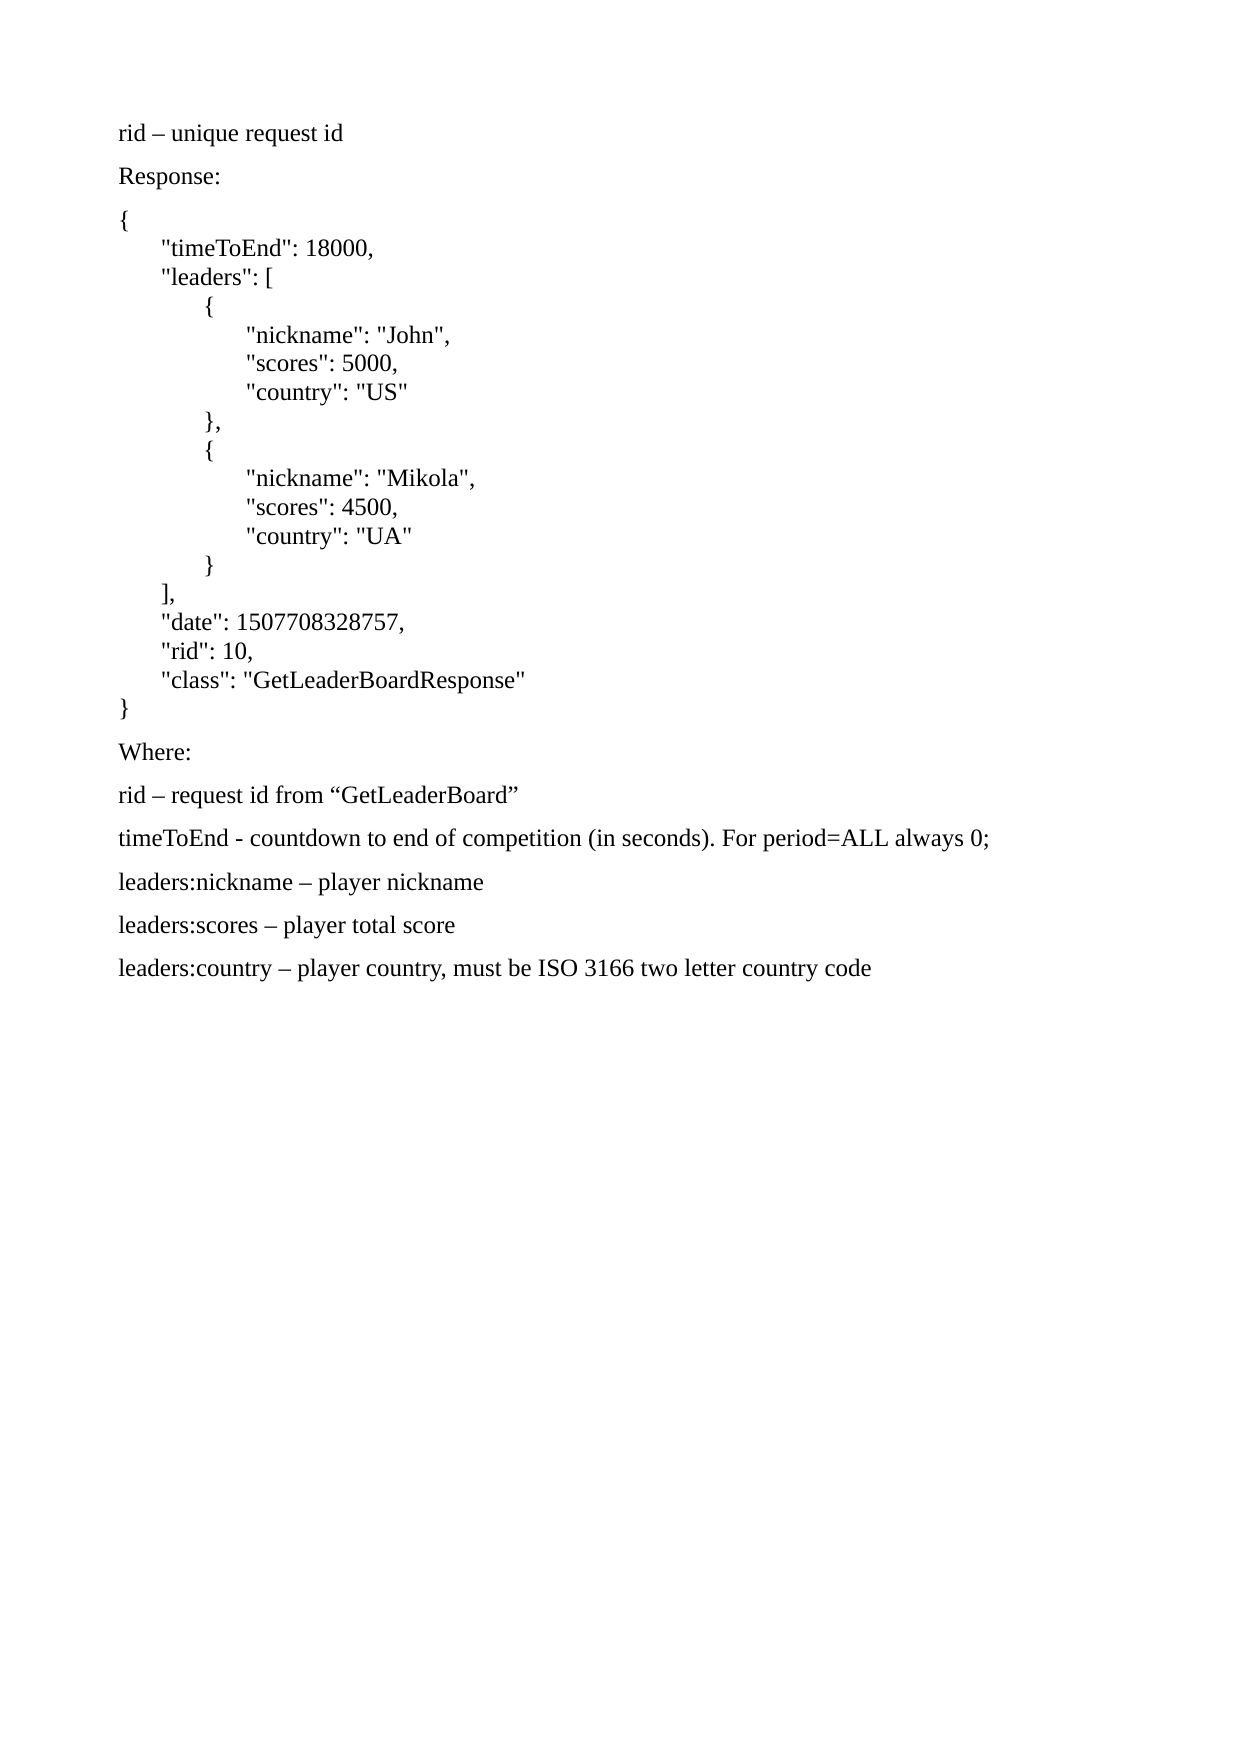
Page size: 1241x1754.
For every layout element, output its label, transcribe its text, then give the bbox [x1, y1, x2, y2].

text rid – unique request id [118, 118, 1122, 147]
text Where: [118, 737, 1122, 766]
text leaders:nickname – player nickname [118, 867, 1122, 896]
text leaders:scores – player total score [118, 910, 1122, 939]
text leaders:country – player country, must be ISO 3166 two letter country code [118, 953, 1122, 982]
text rid – request id from “GetLeaderBoard” [118, 780, 1122, 809]
text timeToEnd - countdown to end of competition (in seconds). For period=ALL always 0; [118, 823, 1122, 852]
text Response: [118, 161, 1122, 190]
text { "timeToEnd": 18000, "leaders": [ { "nickname": "John", "scores": 5000, "country": "US" }, { "nickname": "Mikola", "scores": 4500, "country": "UA" } ], "date": 1507708328757, "rid": 10, "class": "GetLeaderBoardResponse" } [118, 205, 1122, 722]
